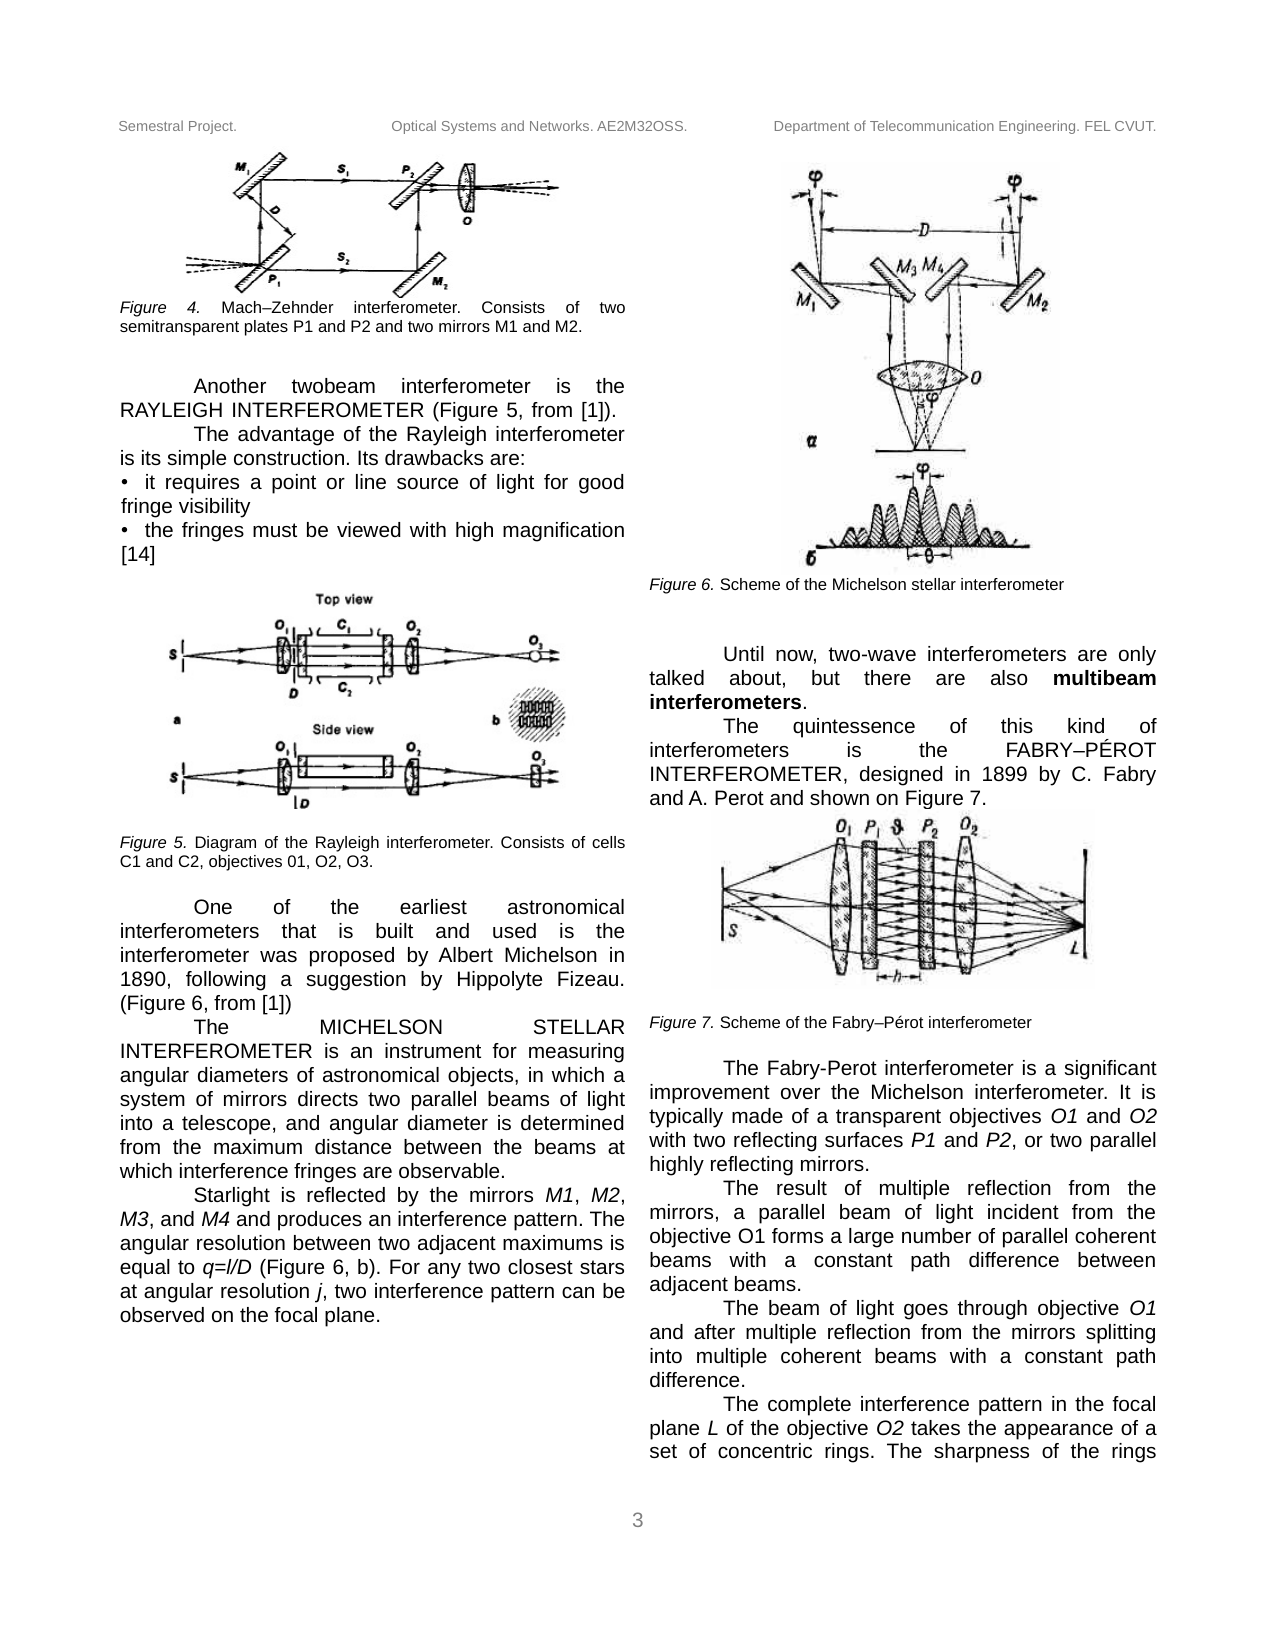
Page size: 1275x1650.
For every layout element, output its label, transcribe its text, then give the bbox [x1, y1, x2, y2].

text The complete interference pattern in the focal plane L of the objective O2 takes the appearance of a set of concentric rings. The sharpness of the rings [649, 1391, 1157, 1463]
text The MICHELSON STELLAR INTERFEROMETER is an instrument for measuring angular diameters of astronomical objects, in which a system of mirrors directs two parallel beams of light into a telescope, and angular diameter is determined from the maximum distance between the beams at which interference fringes are observable. [119, 1015, 626, 1183]
text Starlight is reflected by the mirrors M1, M2, M3, and M4 and produces an interference pattern. The angular resolution between two adjacent maximums is equal to q=l/D (Figure 6, b). For any two closest stars at angular resolution j, two interference pattern can be observed on the focal plane. [119, 1183, 626, 1326]
list it requires a point or line source of light for good fringe visibility [121, 470, 626, 518]
text The quintessence of this kind of interferometers is the FABRY–PÉROT INTERFEROMETER, designed in 1899 by C. Fabry and A. Perot and shown on Figure 7. [649, 714, 1157, 809]
text One of the earliest astronomical interferometers that is built and used is the interferometer was proposed by Albert Michelson in 1890, following a suggestion by Hippolyte Fizeau. (Figure 6, from [1]) [119, 895, 626, 1015]
text Figure 4. Mach–Zehnder interferometer. Consists of two semitransparent plates P1 and P2 and two mirrors M1 and M2. [119, 147, 626, 336]
text Figure 6. Scheme of the Michelson stellar interferometer [649, 147, 1157, 594]
text The beam of light goes through objective O1 and after multiple reflection from the mirrors splitting into multiple coherent beams with a constant path difference. [649, 1296, 1157, 1391]
picture [166, 590, 579, 809]
text The result of multiple reflection from the mirrors, a parallel beam of light incident from the objective O1 forms a large number of parallel coherent beams with a constant path difference between adjacent beams. [649, 1176, 1157, 1296]
text The Fabry-Perot interferometer is a significant improvement over the Michelson interferometer. It is typically made of a transparent objectives O1 and O2 with two reflecting surfaces P1 and P2, or two parallel highly reflecting mirrors. [649, 1056, 1157, 1176]
picture [185, 146, 561, 298]
list the fringes must be viewed with high magnification [14] [121, 518, 626, 566]
picture [711, 809, 1095, 989]
text Another twobeam interferometer is the RAYLEIGH INTERFEROMETER (Figure 5, from [1]). The advantage of the Rayleigh interferometer is its simple construction. Its drawbacks are: [119, 374, 626, 470]
picture [781, 162, 1060, 575]
text Figure 7. Scheme of the Fabry–Pérot interferometer [649, 1013, 1157, 1032]
text Figure 5. Diagram of the Rayleigh interferometer. Consists of cells C1 and C2, objectives 01, O2, O3. [119, 833, 626, 871]
text Until now, two-wave interferometers are only talked about, but there are also multibeam interferometers. [649, 642, 1157, 714]
